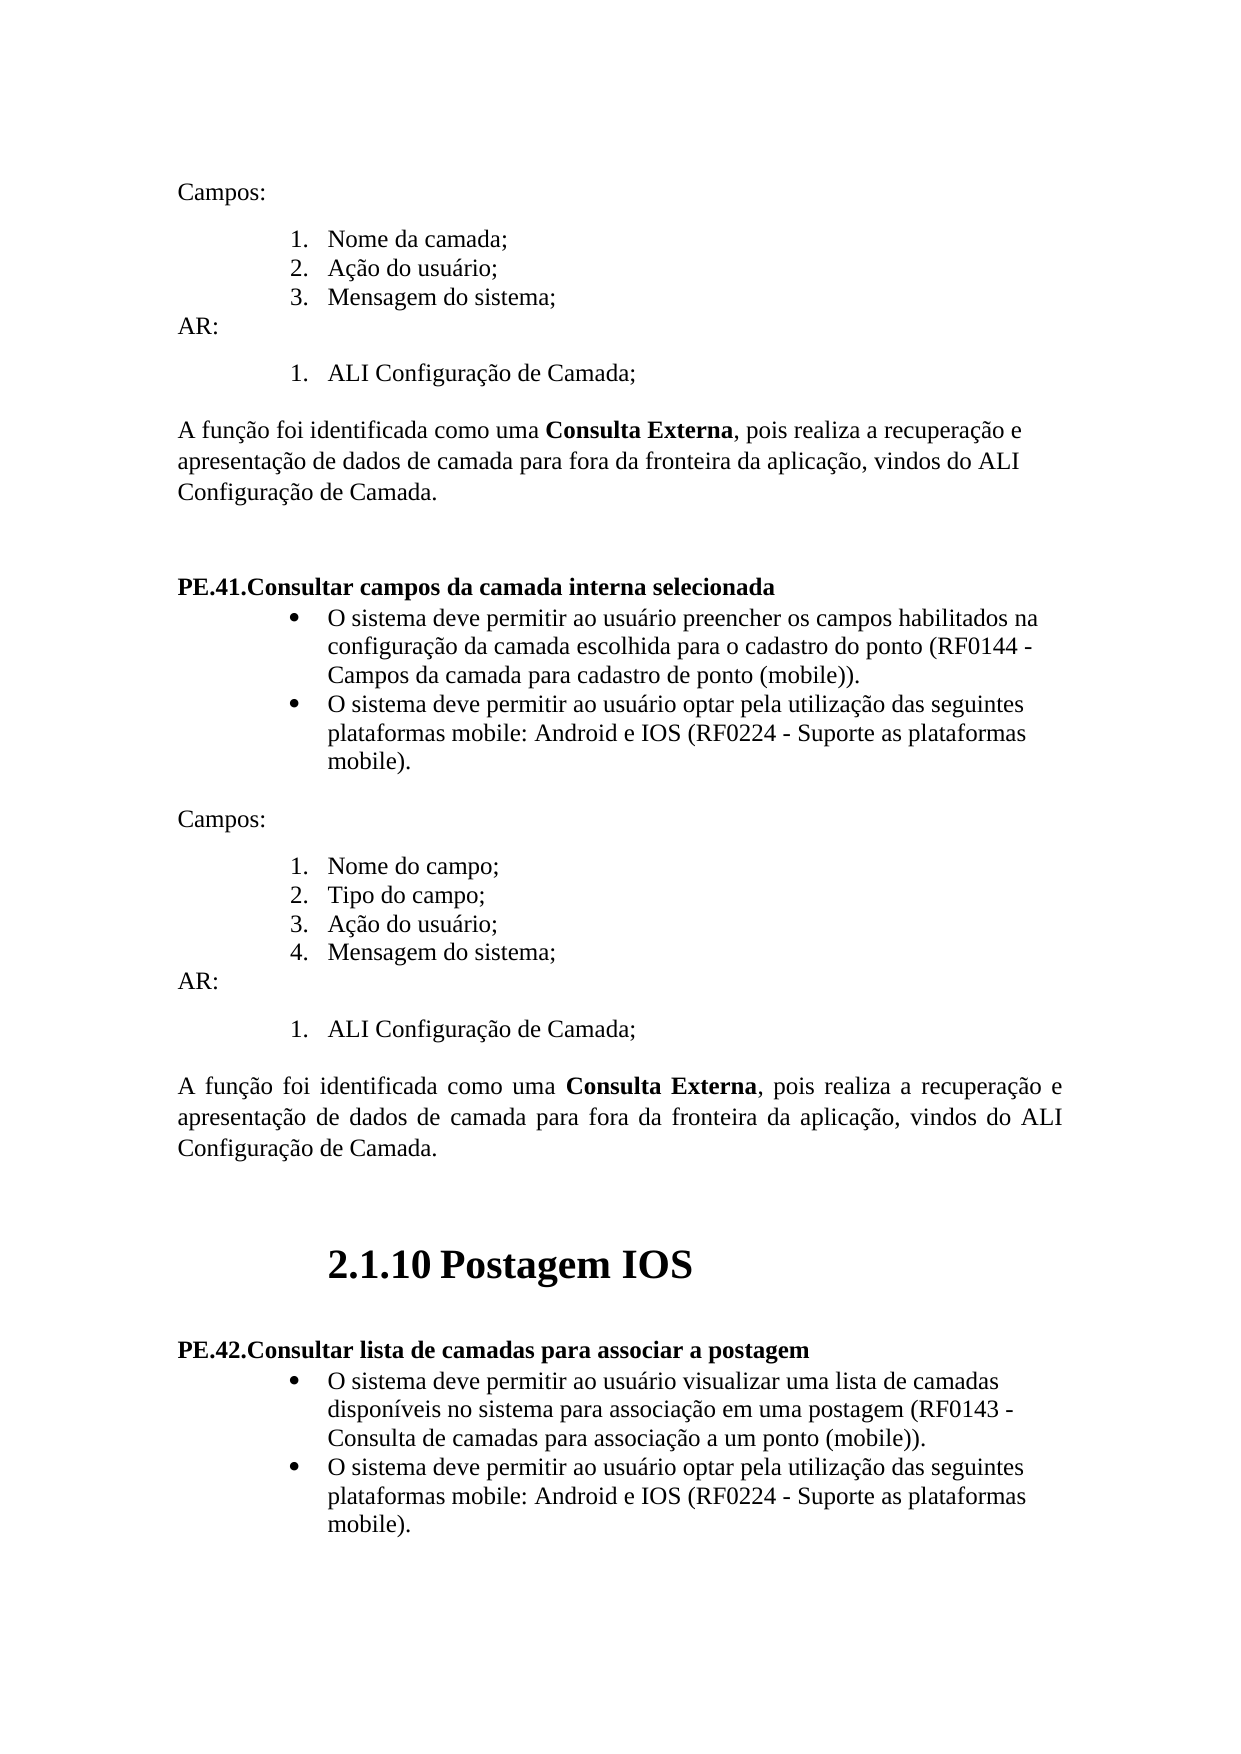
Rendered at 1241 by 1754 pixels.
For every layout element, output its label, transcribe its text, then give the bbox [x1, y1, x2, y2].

list Ação do usuário; [290, 909, 1063, 937]
list Tipo do campo; [290, 880, 1063, 909]
list ALI Configuração de Camada; [290, 358, 1063, 387]
text A função foi identificada como uma Consulta Externa, pois realiza a recuperação e apresentação de dados de camada para fora da fronteira da aplicação, vindos do ALI Configuração de Camada. [177, 1071, 1063, 1161]
list O sistema deve permitir ao usuário preencher os campos habilitados na configuração da camada escolhida para o cadastro do ponto (RF0144 - Campos da camada para cadastro de ponto (mobile)). [290, 603, 1063, 689]
list Consultar lista de camadas para associar a postagem [177, 1335, 1063, 1364]
text A função foi identificada como uma Consulta Externa, pois realiza a recuperação e apresentação de dados de camada para fora da fronteira da aplicação, vindos do ALI Configuração de Camada. [177, 416, 1063, 506]
list Mensagem do sistema; [290, 282, 1063, 311]
list Nome do campo; [290, 851, 1063, 880]
list O sistema deve permitir ao usuário visualizar uma lista de camadas disponíveis no sistema para associação em uma postagem (RF0143 - Consulta de camadas para associação a um ponto (mobile)). [290, 1366, 1063, 1452]
text AR: [177, 311, 1063, 339]
list Nome da camada; [290, 224, 1063, 253]
list Ação do usuário; [290, 253, 1063, 282]
list Postagem IOS [327, 1240, 1063, 1288]
list ALI Configuração de Camada; [290, 1014, 1063, 1042]
list O sistema deve permitir ao usuário optar pela utilização das seguintes plataformas mobile: Android e IOS (RF0224 - Suporte as plataformas mobile). [290, 1452, 1063, 1538]
list Mensagem do sistema; [290, 937, 1063, 966]
text Campos: [177, 177, 1063, 206]
list O sistema deve permitir ao usuário optar pela utilização das seguintes plataformas mobile: Android e IOS (RF0224 - Suporte as plataformas mobile). [290, 689, 1063, 775]
list Consultar campos da camada interna selecionada [177, 572, 1063, 601]
text Campos: [177, 804, 1063, 833]
text AR: [177, 966, 1063, 995]
